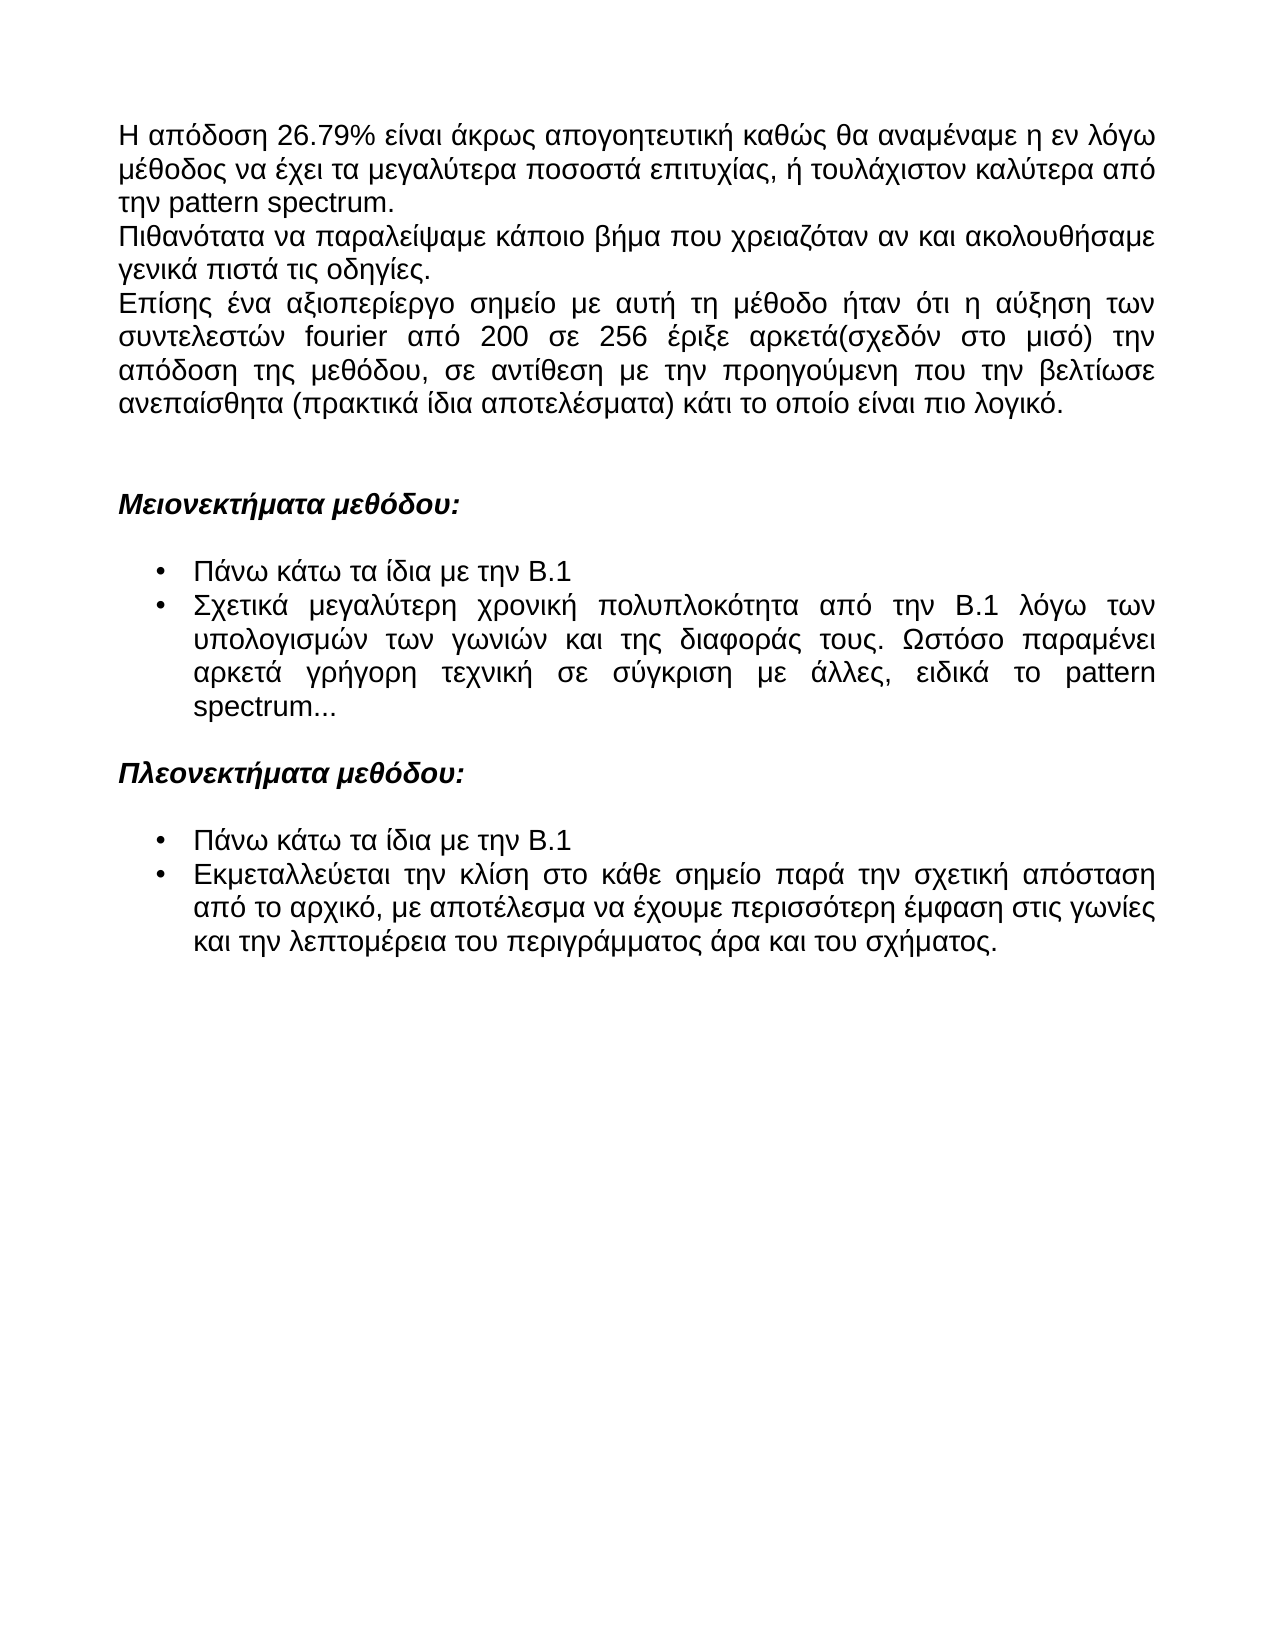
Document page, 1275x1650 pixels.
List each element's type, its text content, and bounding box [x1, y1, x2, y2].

text Πλεονεκτήματα μεθόδου: [118, 756, 1157, 789]
text Η απόδοση 26.79% είναι άκρως απογοητευτική καθώς θα αναμέναμε η εν λόγω μέθοδος να έχει τα μεγαλύτερα ποσοστά επιτυχίας, ή τουλάχιστον καλύτερα από την pattern spectrum. [118, 118, 1157, 219]
text Μειονεκτήματα μεθόδου: [118, 487, 1157, 521]
text Πιθανότατα να παραλείψαμε κάποιο βήμα που χρειαζόταν αν και ακολουθήσαμε γενικά πιστά τις οδηγίες. [118, 219, 1157, 286]
list Πάνω κάτω τα ίδια με την Β.1 [156, 554, 1157, 588]
list Πάνω κάτω τα ίδια με την Β.1 [156, 823, 1157, 857]
list Σχετικά μεγαλύτερη χρονική πολυπλοκότητα από την Β.1 λόγω των υπολογισμών των γωνιών και της διαφοράς τους. Ωστόσο παραμένει αρκετά γρήγορη τεχνική σε σύγκριση με άλλες, ειδικά το pattern spectrum... [156, 588, 1157, 722]
list Εκμεταλλεύεται την κλίση στο κάθε σημείο παρά την σχετική απόσταση από το αρχικό, με αποτέλεσμα να έχουμε περισσότερη έμφαση στις γωνίες και την λεπτομέρεια του περιγράμματος άρα και του σχήματος. [156, 857, 1157, 957]
text Επίσης ένα αξιοπερίεργο σημείο με αυτή τη μέθοδο ήταν ότι η αύξηση των συντελεστών fourier από 200 σε 256 έριξε αρκετά(σχεδόν στο μισό) την απόδοση της μεθόδου, σε αντίθεση με την προηγούμενη που την βελτίωσε ανεπαίσθητα (πρακτικά ίδια αποτελέσματα) κάτι το οποίο είναι πιο λογικό. [118, 286, 1157, 420]
